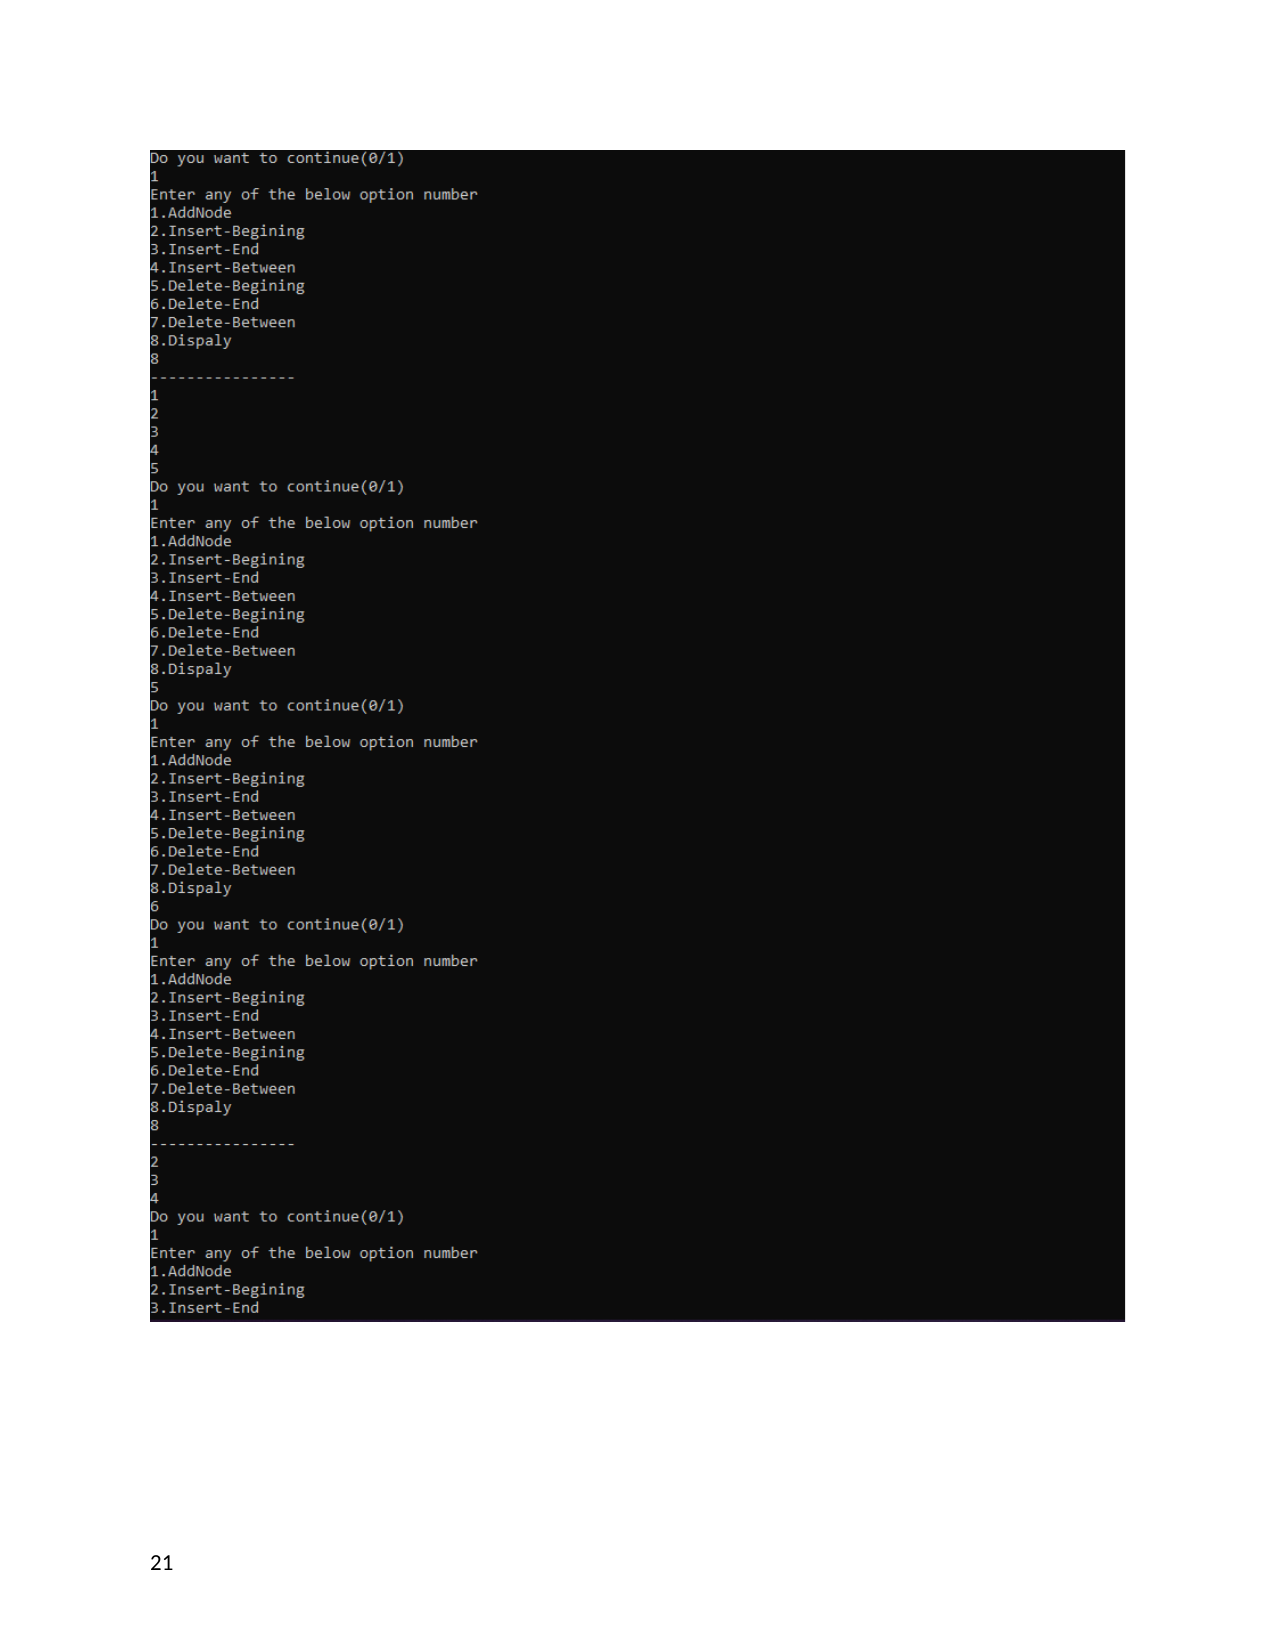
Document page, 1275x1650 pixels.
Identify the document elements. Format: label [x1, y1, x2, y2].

picture [150, 150, 1125, 1322]
